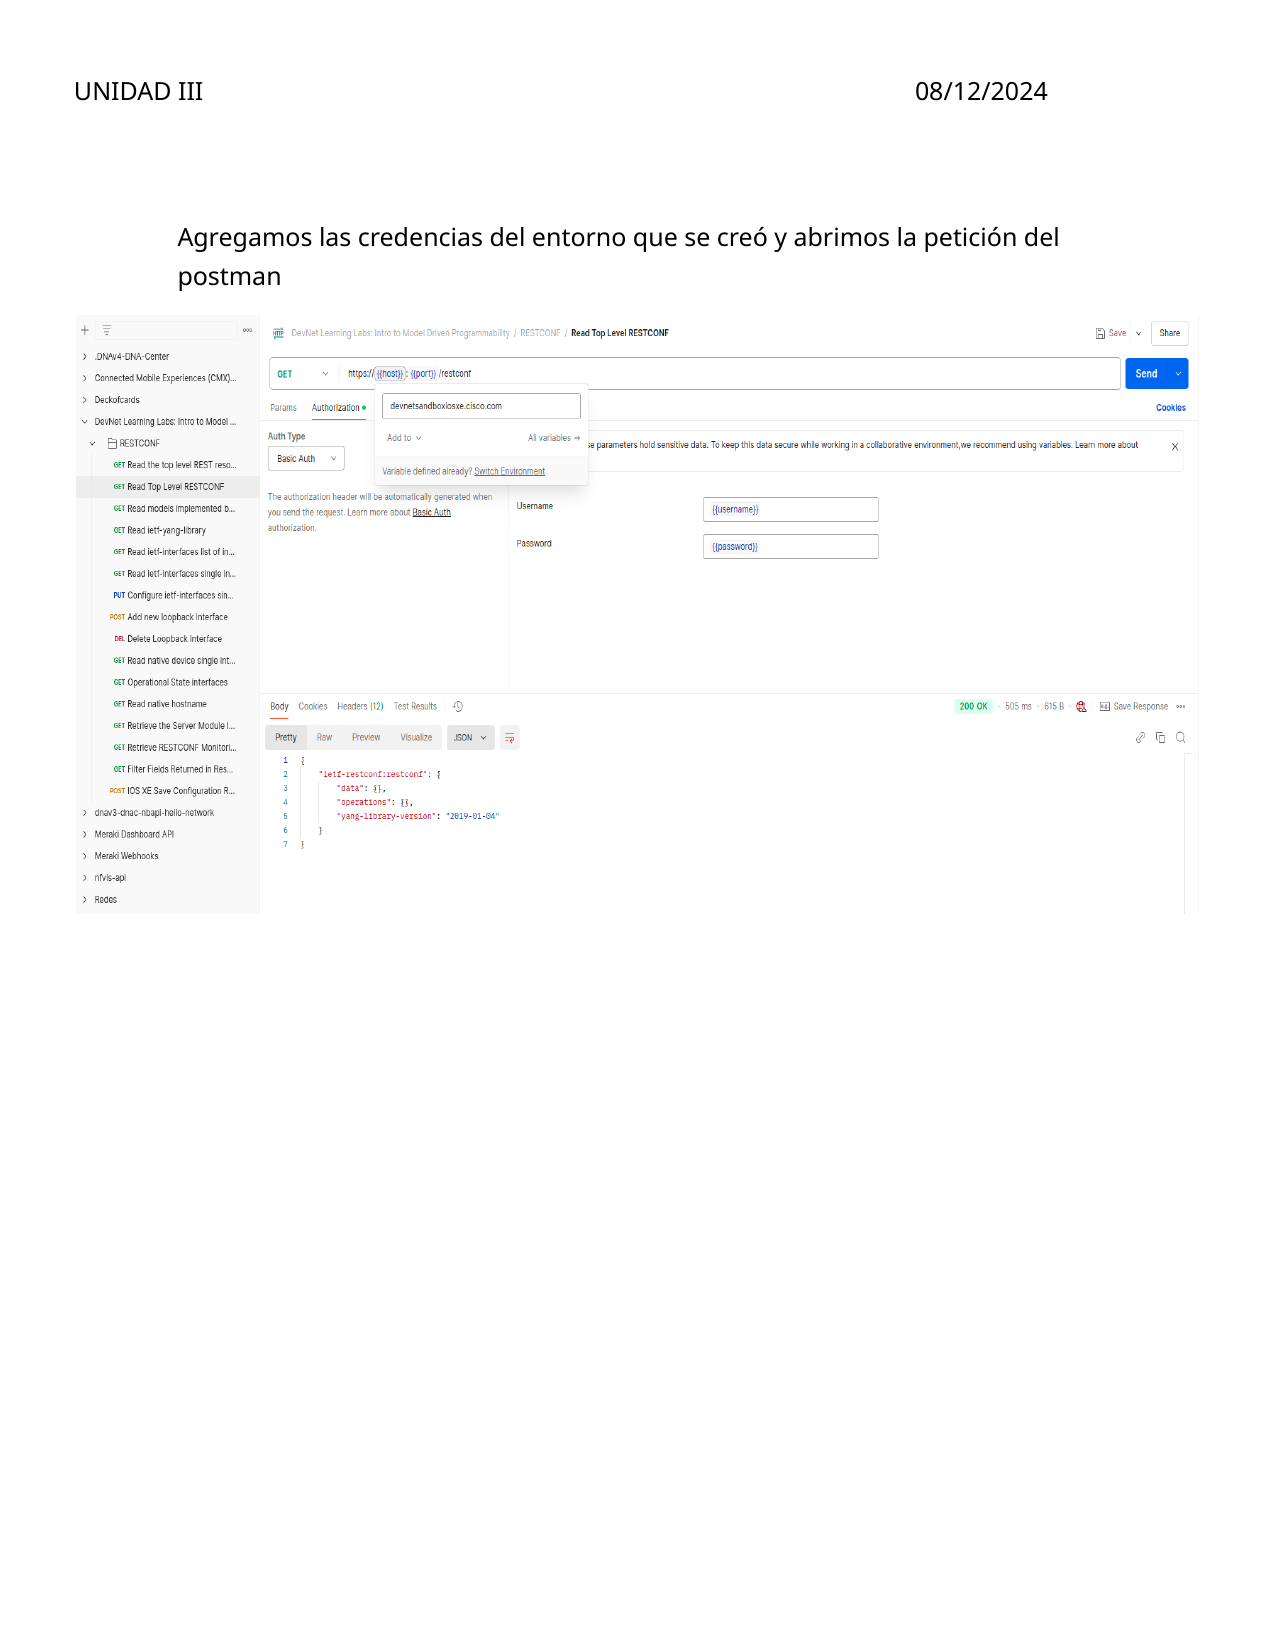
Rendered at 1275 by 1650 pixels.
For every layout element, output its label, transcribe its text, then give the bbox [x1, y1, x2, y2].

picture [76, 315, 1200, 914]
text Agregamos las credencias del entorno que se creó y abrimos la petición del postman [177, 219, 1098, 293]
